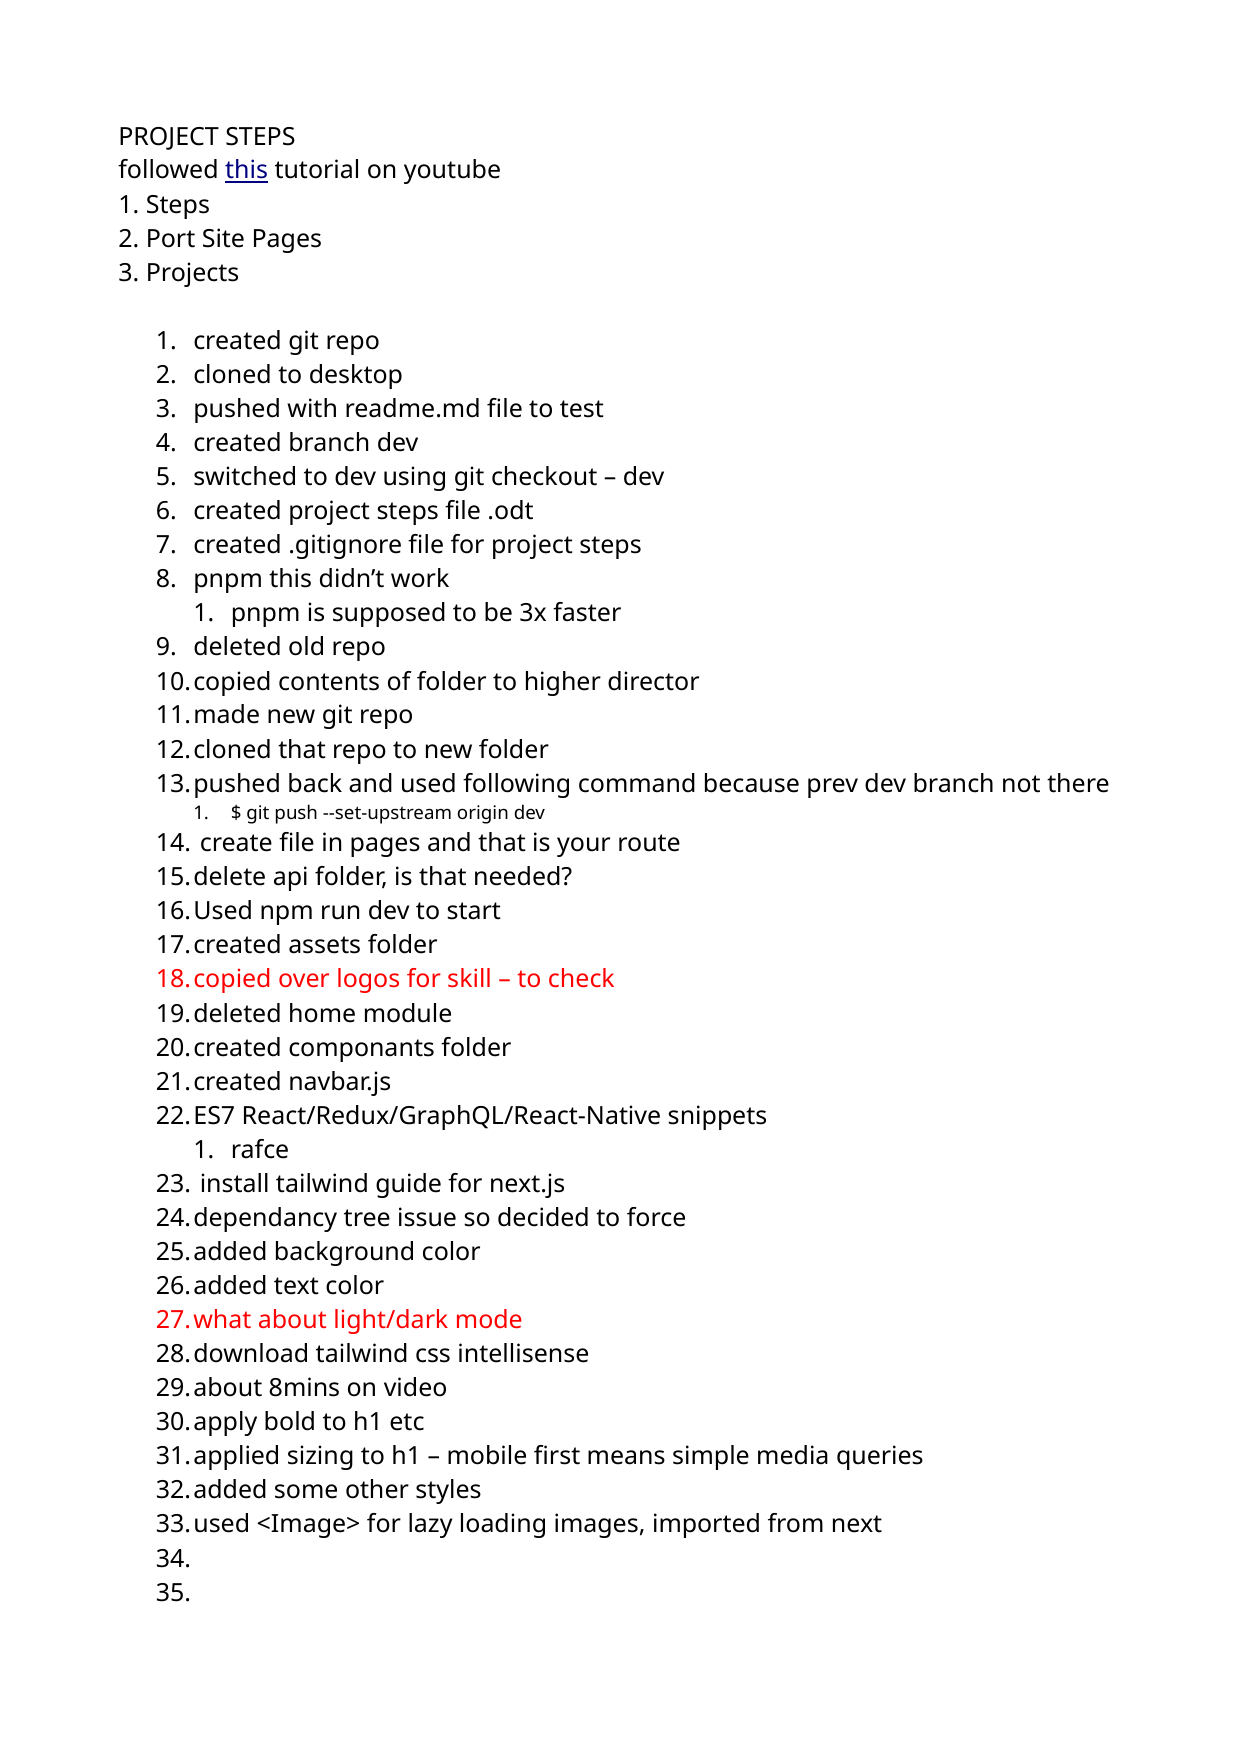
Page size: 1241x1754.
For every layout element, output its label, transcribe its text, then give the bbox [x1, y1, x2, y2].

list created navbar.js [156, 1063, 1122, 1097]
list ES7 React/Redux/GraphQL/React-Native snippets [156, 1097, 1122, 1131]
text 2. Port Site Pages [118, 220, 1122, 254]
list pnpm this didn’t work [156, 561, 1122, 595]
list deleted home module [156, 995, 1122, 1029]
list cloned that repo to new folder [156, 731, 1122, 765]
text 1. Steps [118, 186, 1122, 220]
list created .gitignore file for project steps [156, 527, 1122, 561]
list about 8mins on video [156, 1370, 1122, 1404]
list created branch dev [156, 425, 1122, 459]
list made new git repo [156, 697, 1122, 731]
text followed this tutorial on youtube [118, 152, 1122, 186]
list apply bold to h1 etc [156, 1404, 1122, 1438]
list download tailwind css intellisense [156, 1336, 1122, 1370]
list created assets folder [156, 927, 1122, 961]
list switched to dev using git checkout – dev [156, 459, 1122, 493]
list what about light/dark mode [156, 1302, 1122, 1336]
list added some other styles [156, 1472, 1122, 1506]
list rafce [193, 1131, 1122, 1166]
list install tailwind guide for next.js [156, 1166, 1122, 1199]
list added text color [156, 1268, 1122, 1302]
list used <Image> for lazy loading images, imported from next [156, 1506, 1122, 1540]
list $ git push --set-upstream origin dev [193, 799, 1122, 825]
list created git repo [156, 322, 1122, 357]
list added background color [156, 1234, 1122, 1268]
list pushed with readme.md file to test [156, 391, 1122, 425]
text 3. Projects [118, 254, 1122, 288]
list copied over logos for skill – to check [156, 961, 1122, 995]
list pnpm is supposed to be 3x faster [193, 595, 1122, 629]
list created project steps file .odt [156, 493, 1122, 527]
list copied contents of folder to higher director [156, 663, 1122, 697]
list created componants folder [156, 1029, 1122, 1063]
list Used npm run dev to start [156, 893, 1122, 927]
list deleted old repo [156, 629, 1122, 663]
list cloned to desktop [156, 357, 1122, 391]
text PROJECT STEPS [118, 118, 1122, 152]
list pushed back and used following command because prev dev branch not there [156, 765, 1122, 799]
list delete api folder, is that needed? [156, 859, 1122, 893]
list dependancy tree issue so decided to force [156, 1199, 1122, 1234]
list applied sizing to h1 – mobile first means simple media queries [156, 1438, 1122, 1472]
list create file in pages and that is your route [156, 825, 1122, 859]
